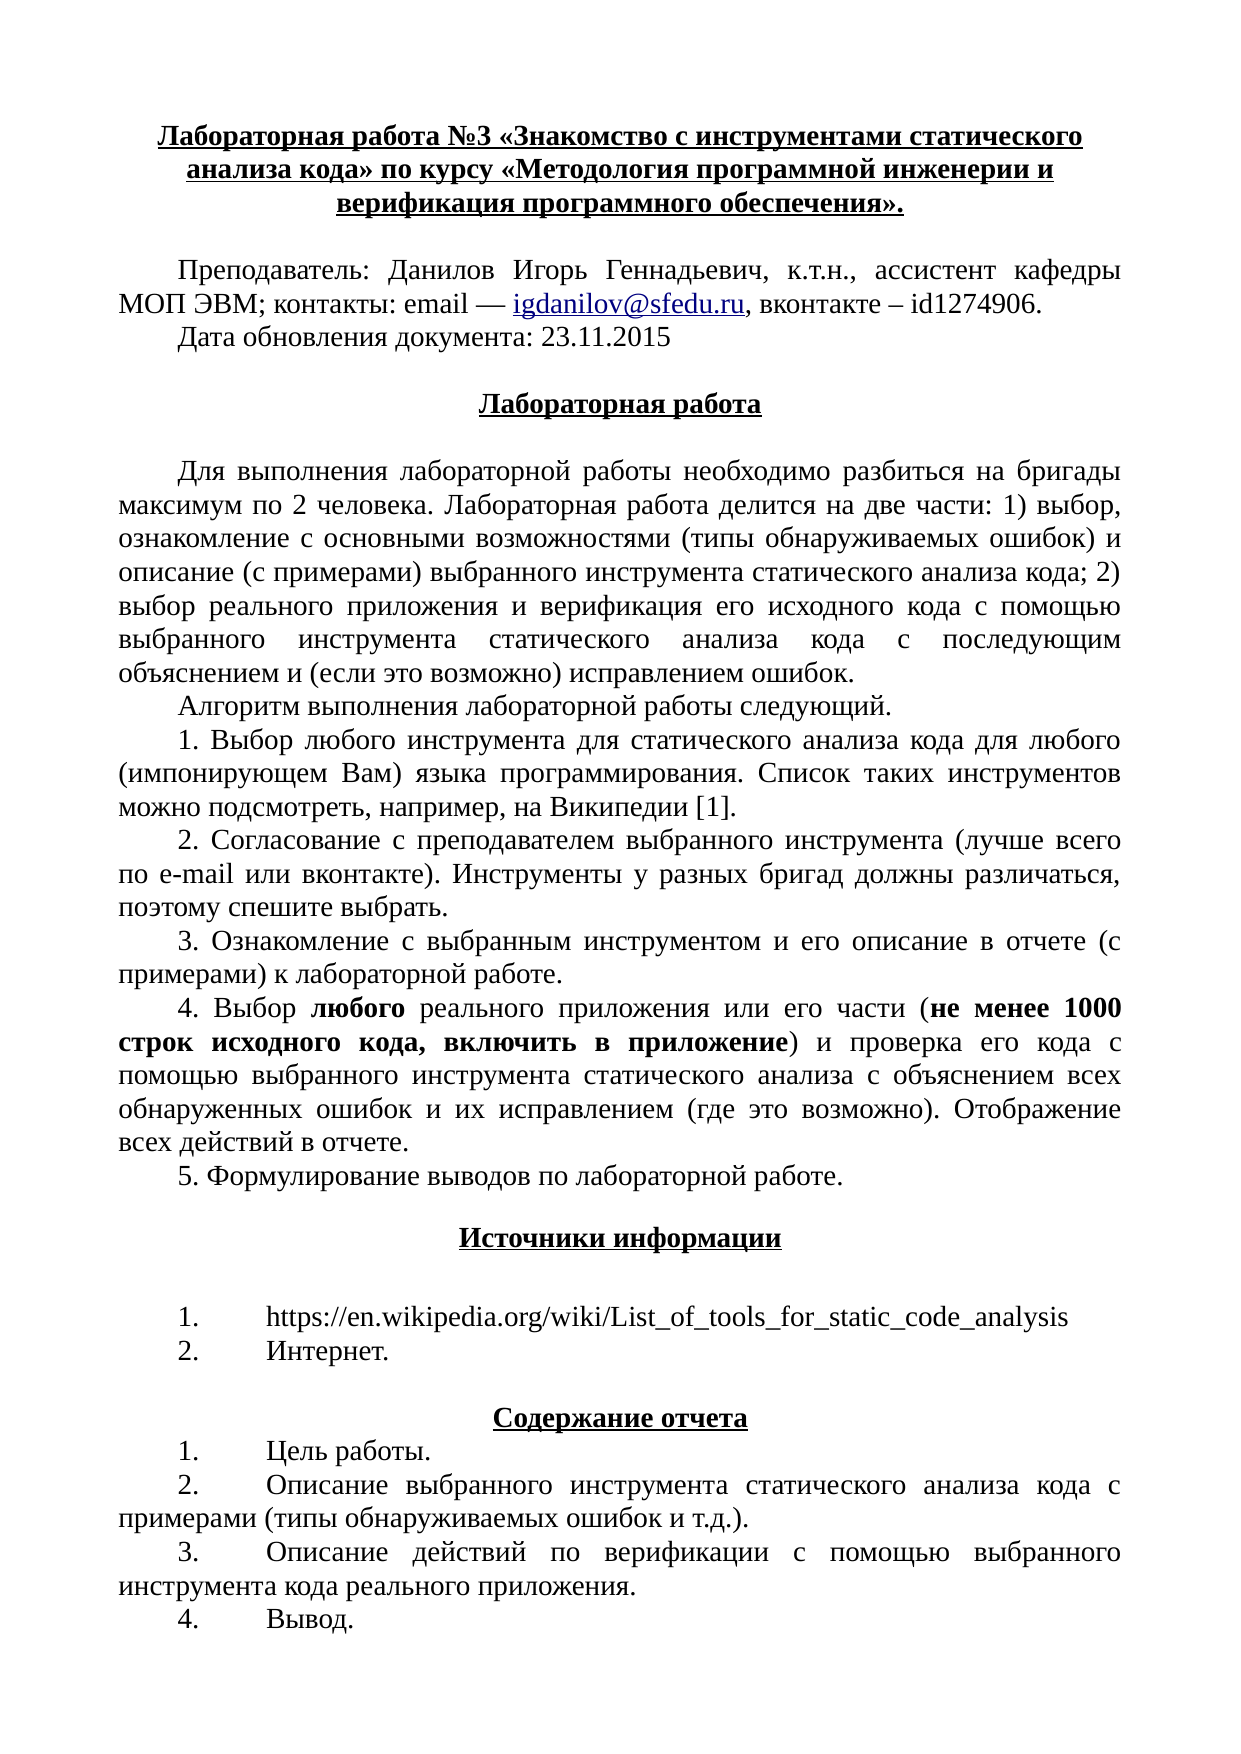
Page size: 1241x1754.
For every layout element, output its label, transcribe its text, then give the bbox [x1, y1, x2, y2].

text Лабораторная работа №3 «Знакомство с инструментами статического анализа кода» по курсу «Методология программной инженерии и верификация программного обеспечения». [118, 118, 1122, 219]
list Вывод. [118, 1601, 1122, 1635]
text Источники информации [118, 1220, 1122, 1253]
text Лабораторная работа [118, 386, 1122, 420]
text Преподаватель: Данилов Игорь Геннадьевич, к.т.н., ассистент кафедры МОП ЭВМ; контакты: email — igdanilov@sfedu.ru, вконтакте – id1274906. [118, 252, 1122, 319]
text 1. Выбор любого инструмента для статического анализа кода для любого (импонирующем Вам) языка программирования. Список таких инструментов можно подсмотреть, например, на Википедии [1]. [118, 722, 1122, 822]
text 5. Формулирование выводов по лабораторной работе. [118, 1158, 1122, 1191]
text 3. Ознакомление с выбранным инструментом и его описание в отчете (с примерами) к лабораторной работе. [118, 923, 1122, 990]
list Интернет. [118, 1333, 1122, 1366]
text Содержание отчета [118, 1400, 1122, 1433]
list Описание действий по верификации с помощью выбранного инструмента кода реального приложения. [118, 1534, 1122, 1601]
list Цель работы. [118, 1433, 1122, 1467]
text 4. Выбор любого реального приложения или его части (не менее 1000 строк исходного кода, включить в приложение) и проверка его кода с помощью выбранного инструмента статического анализа с объяснением всех обнаруженных ошибок и их исправлением (где это возможно). Отображение всех действий в отчете. [118, 990, 1122, 1158]
text Для выполнения лабораторной работы необходимо разбиться на бригады максимум по 2 человека. Лабораторная работа делится на две части: 1) выбор, ознакомление с основными возможностями (типы обнаруживаемых ошибок) и описание (с примерами) выбранного инструмента статического анализа кода; 2) выбор реального приложения и верификация его исходного кода с помощью выбранного инструмента статического анализа кода с последующим объяснением и (если это возможно) исправлением ошибок. [118, 453, 1122, 688]
list https://en.wikipedia.org/wiki/List_of_tools_for_static_code_analysis [118, 1299, 1122, 1333]
text 2. Согласование с преподавателем выбранного инструмента (лучше всего по e-mail или вконтакте). Инструменты у разных бригад должны различаться, поэтому спешите выбрать. [118, 822, 1122, 923]
text Алгоритм выполнения лабораторной работы следующий. [118, 688, 1122, 722]
text Дата обновления документа: 23.11.2015 [118, 319, 1122, 353]
list Описание выбранного инструмента статического анализа кода с примерами (типы обнаруживаемых ошибок и т.д.). [118, 1467, 1122, 1534]
